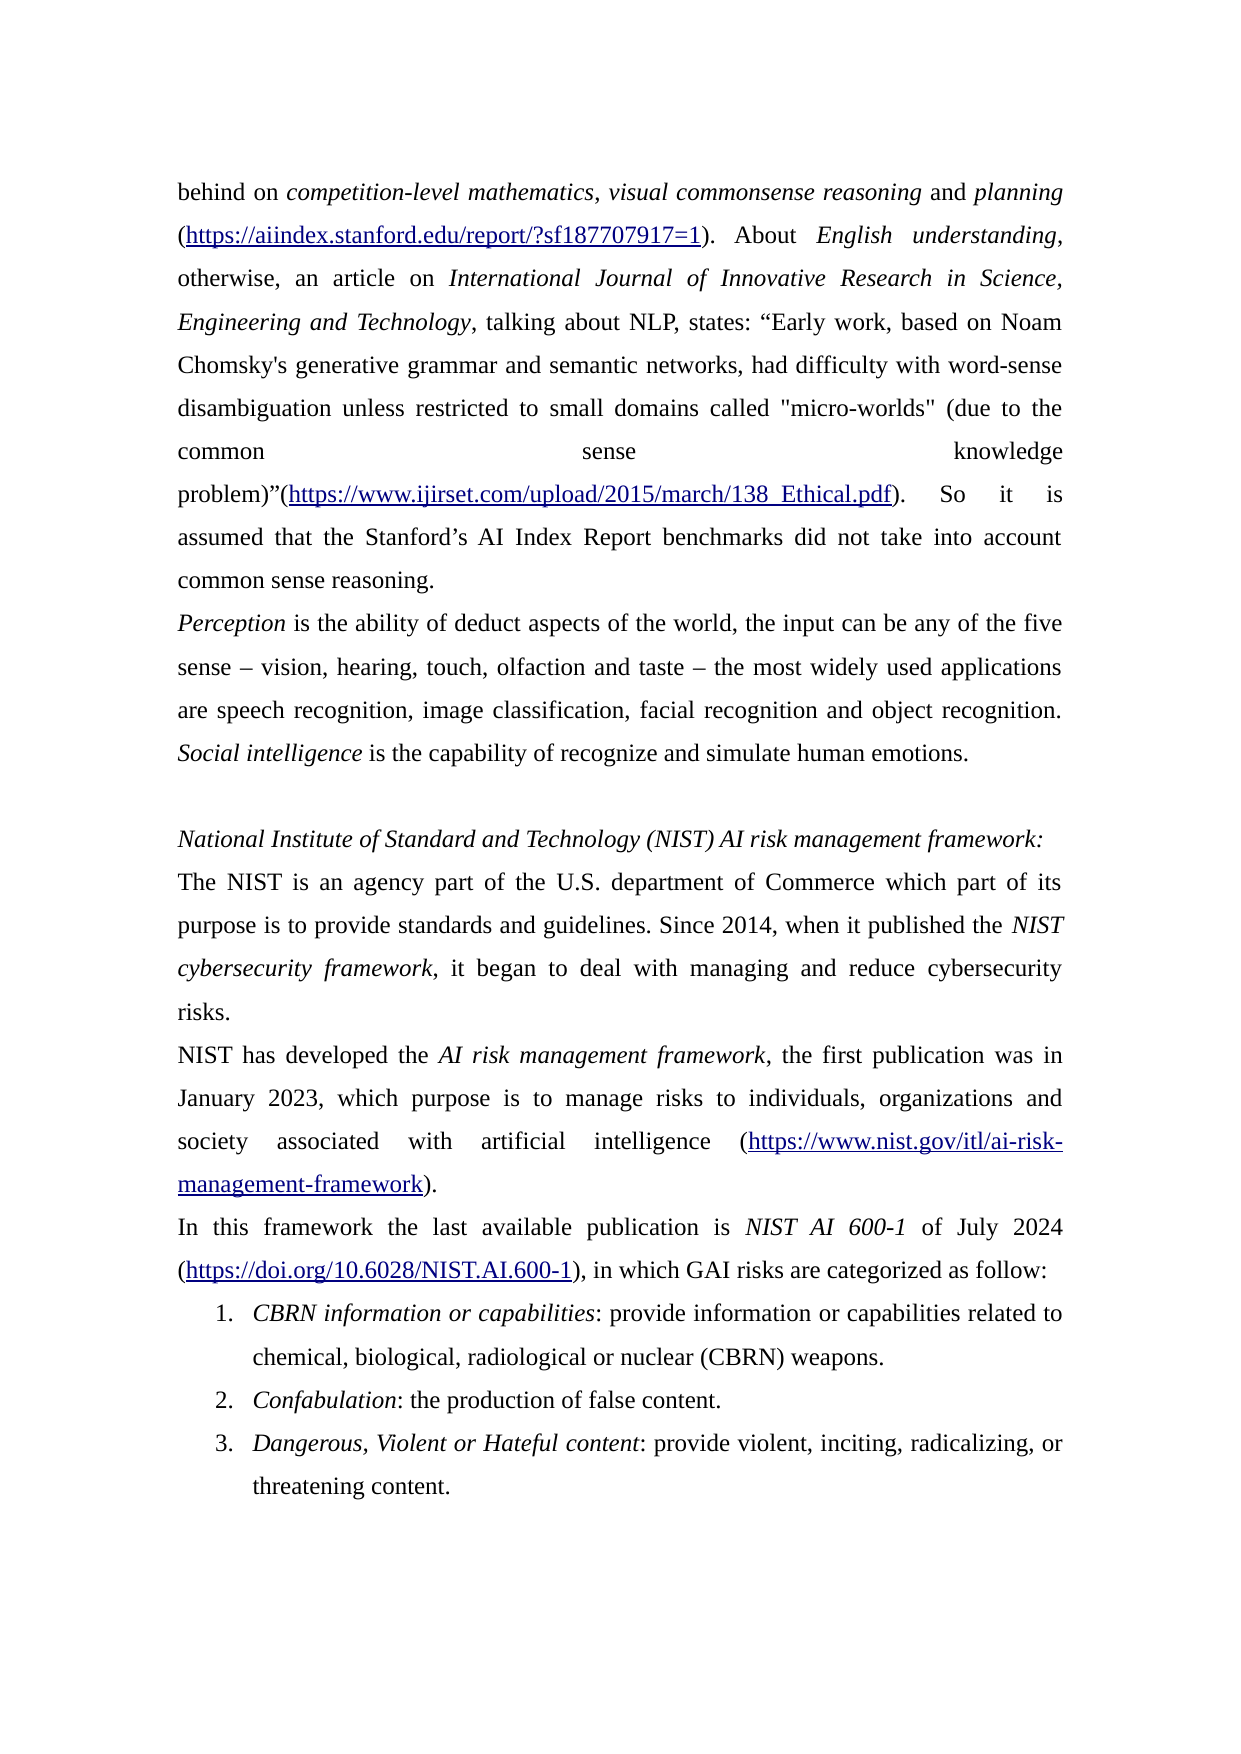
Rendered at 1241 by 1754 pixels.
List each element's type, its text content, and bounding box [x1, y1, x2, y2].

text National Institute of Standard and Technology (NIST) AI risk management framework: [177, 824, 1063, 853]
text In this framework the last available publication is NIST AI 600-1 of July 2024 (https://doi.org/10.6028/NIST.AI.600-1), in which GAI risks are categorized as follow: [177, 1212, 1063, 1284]
list Dangerous, Violent or Hateful content: provide violent, inciting, radicalizing, or threatening content. [215, 1428, 1063, 1500]
text NIST has developed the AI risk management framework, the first publication was in January 2023, which purpose is to manage risks to individuals, organizations and society associated with artificial intelligence (https://www.nist.gov/itl/ai-risk-management-framework). [177, 1040, 1063, 1198]
text behind on competition-level mathematics, visual commonsense reasoning and planning (https://aiindex.stanford.edu/report/?sf187707917=1). About English understanding, otherwise, an article on International Journal of Innovative Research in Science, Engineering and Technology, talking about NLP, states: “Early work, based on Noam Chomsky's generative grammar and semantic networks, had difficulty with word-sense disambiguation unless restricted to small domains called "micro-worlds" (due to the common sense knowledge problem)”(https://www.ijirset.com/upload/2015/march/138_Ethical.pdf). So it is assumed that the Stanford’s AI Index Report benchmarks did not take into account common sense reasoning. [177, 177, 1063, 594]
list Confabulation: the production of false content. [215, 1385, 1063, 1413]
text Perception is the ability of deduct aspects of the world, the input can be any of the five sense – vision, hearing, touch, olfaction and taste – the most widely used applications are speech recognition, image classification, facial recognition and object recognition. Social intelligence is the capability of recognize and simulate human emotions. [177, 608, 1063, 767]
text The NIST is an agency part of the U.S. department of Commerce which part of its purpose is to provide standards and guidelines. Since 2014, when it published the NIST cybersecurity framework, it began to deal with managing and reduce cybersecurity risks. [177, 867, 1063, 1025]
list CBRN information or capabilities: provide information or capabilities related to chemical, biological, radiological or nuclear (CBRN) weapons. [215, 1298, 1063, 1370]
